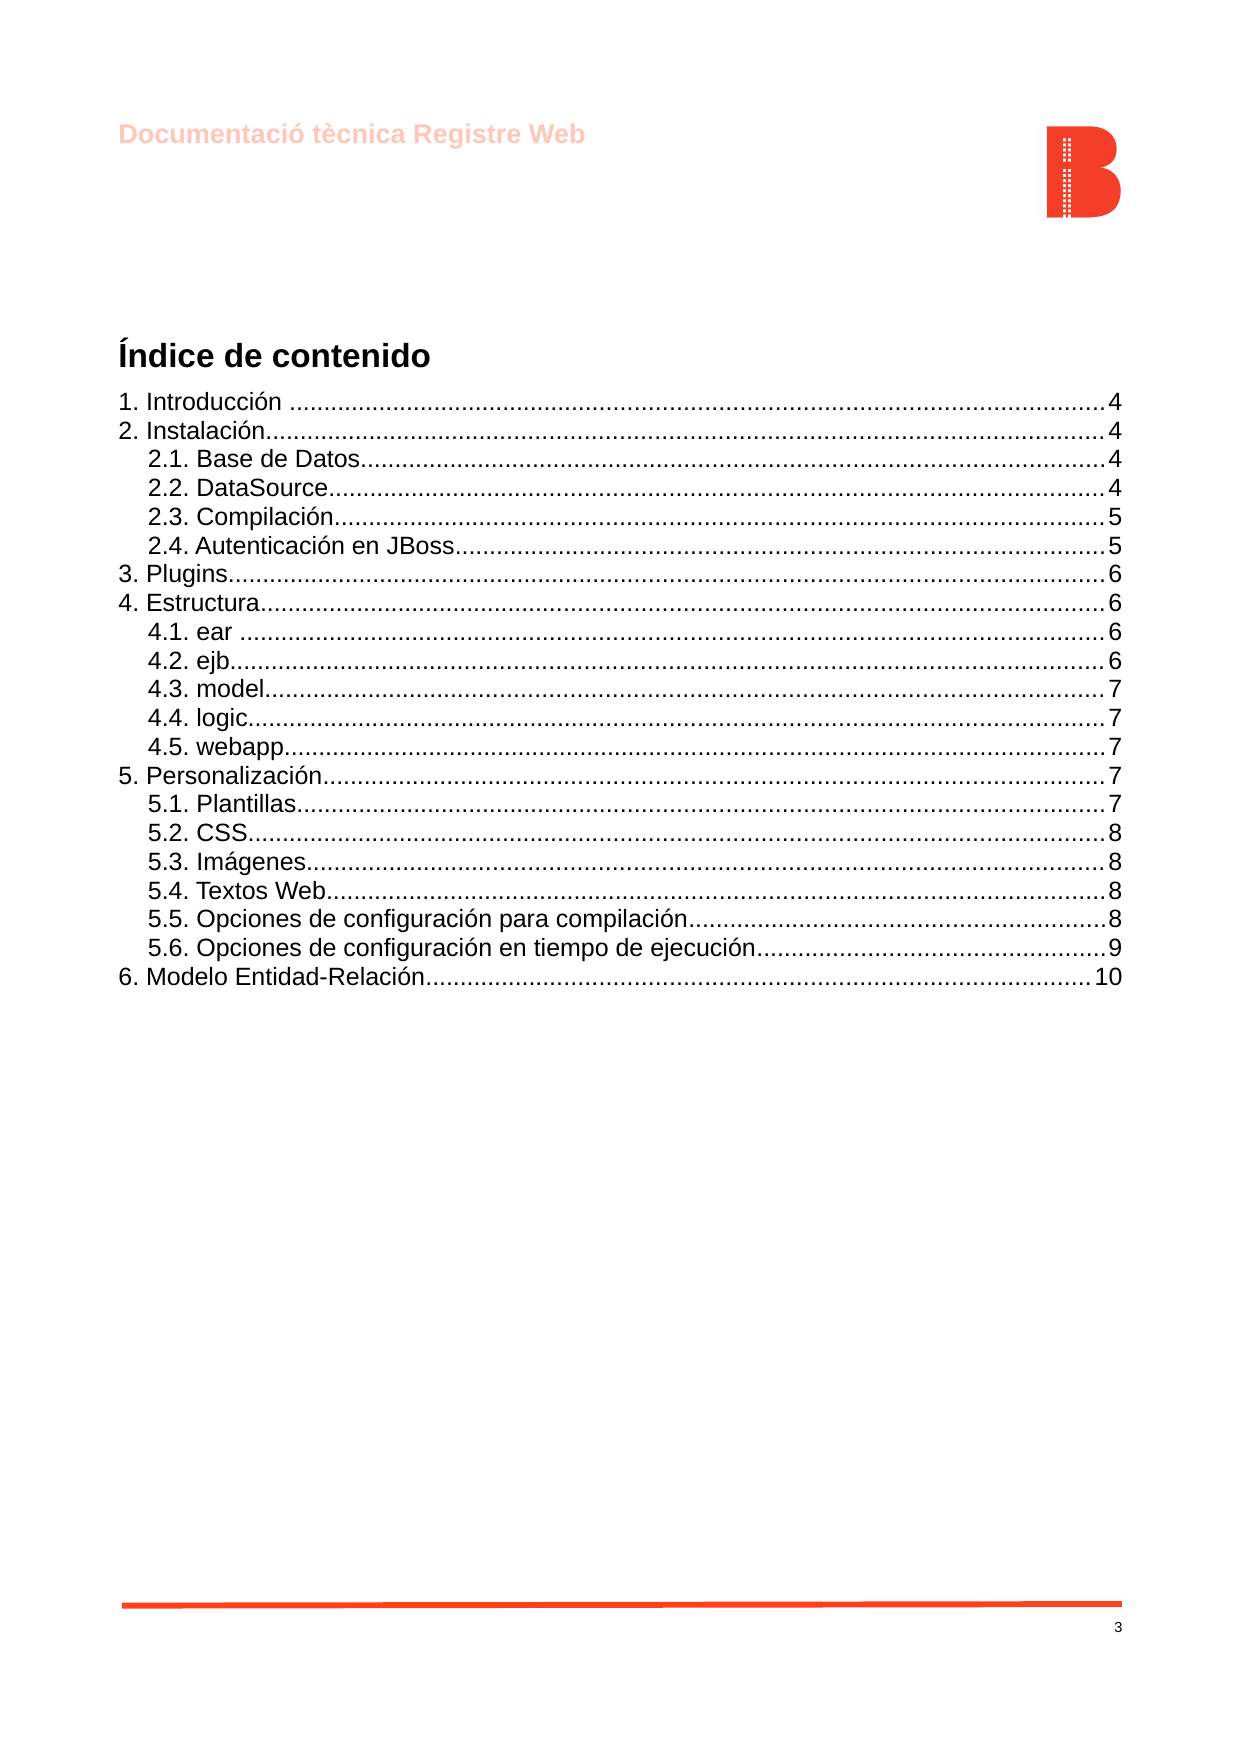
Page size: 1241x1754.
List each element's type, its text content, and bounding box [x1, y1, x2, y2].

text 2.4. Autenticación en JBoss 5 [148, 531, 1122, 559]
text 4.5. webapp 7 [148, 732, 1122, 761]
text 5.2. CSS 8 [148, 818, 1122, 847]
text 4.3. model 7 [148, 674, 1122, 703]
text 5.3. Imágenes 8 [148, 847, 1122, 876]
text 2.2. DataSource 4 [148, 473, 1122, 502]
text 4.2. ejb 6 [148, 646, 1122, 674]
text 2. Instalación 4 [118, 416, 1122, 444]
text 4.1. ear 6 [148, 617, 1122, 646]
subtitle Índice de contenido [118, 336, 1122, 374]
text 2.1. Base de Datos 4 [148, 444, 1122, 473]
text 5. Personalización 7 [118, 761, 1122, 789]
text 3. Plugins 6 [118, 559, 1122, 588]
text 5.1. Plantillas 7 [148, 789, 1122, 818]
text 4.4. logic 7 [148, 703, 1122, 732]
text 5.6. Opciones de configuración en tiempo de ejecución 9 [148, 933, 1122, 962]
text 2.3. Compilación 5 [148, 502, 1122, 531]
text 6. Modelo Entidad-Relación 10 [118, 962, 1122, 991]
text 5.4. Textos Web 8 [148, 876, 1122, 904]
picture [1036, 124, 1130, 221]
text 1. Introducción 4 [118, 387, 1122, 416]
text 4. Estructura 6 [118, 588, 1122, 617]
text 5.5. Opciones de configuración para compilación 8 [148, 904, 1122, 933]
